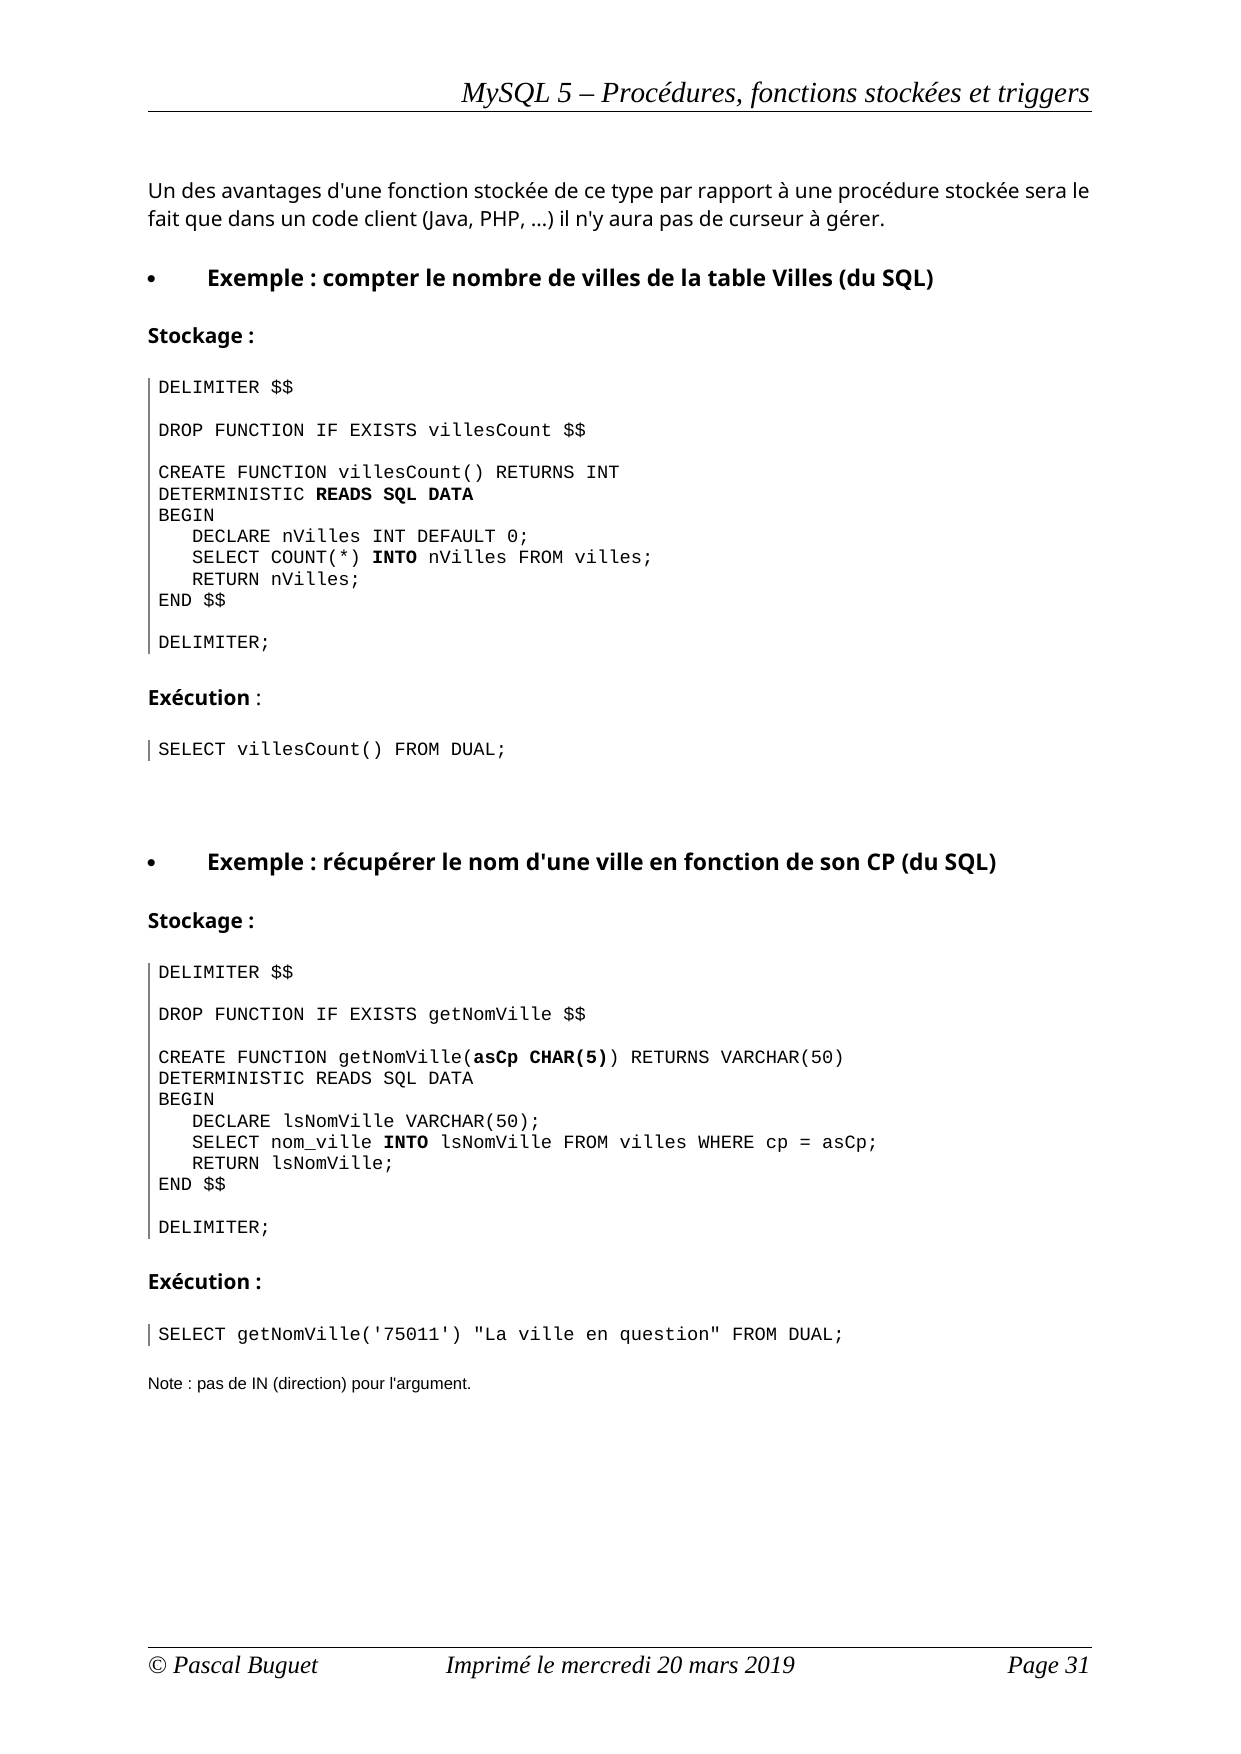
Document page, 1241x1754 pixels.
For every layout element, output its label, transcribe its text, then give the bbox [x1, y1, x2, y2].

text CREATE FUNCTION villesCount() RETURNS INT [150, 463, 1092, 484]
text Exécution : [148, 683, 1092, 711]
text DELIMITER; [150, 1218, 1092, 1239]
text SELECT villesCount() FROM DUAL; [148, 739, 1092, 761]
text DELIMITER; [150, 633, 1092, 654]
text END $$ [150, 591, 1092, 612]
list Exemple : compter le nombre de villes de la table Villes (du SQL) [148, 261, 1063, 293]
text RETURN lsNomVille; [150, 1154, 1092, 1175]
text DELIMITER $$ [150, 378, 1092, 399]
text END $$ [150, 1175, 1092, 1196]
text DETERMINISTIC READS SQL DATA [150, 484, 1092, 506]
text DECLARE nVilles INT DEFAULT 0; [150, 527, 1092, 548]
text BEGIN [150, 1090, 1092, 1111]
text DECLARE lsNomVille VARCHAR(50); [150, 1111, 1092, 1133]
text SELECT COUNT(*) INTO nVilles FROM villes; [150, 548, 1092, 569]
list Exemple : récupérer le nom d'une ville en fonction de son CP (du SQL) [148, 846, 1063, 877]
text Exécution : [148, 1267, 1092, 1296]
text Un des avantages d'une fonction stockée de ce type par rapport à une procédure stockée sera le fait que dans un code client (Java, PHP, …) il n'y aura pas de curseur à gérer. [148, 176, 1092, 233]
text DROP FUNCTION IF EXISTS getNomVille $$ [150, 1005, 1092, 1026]
text Stockage : [148, 906, 1092, 934]
text BEGIN [150, 506, 1092, 527]
text DROP FUNCTION IF EXISTS villesCount $$ [150, 421, 1092, 442]
text SELECT nom_ville INTO lsNomVille FROM villes WHERE cp = asCp; [150, 1133, 1092, 1154]
text DELIMITER $$ [150, 963, 1092, 984]
text DETERMINISTIC READS SQL DATA [150, 1069, 1092, 1090]
text Note : pas de IN (direction) pour l'argument. [148, 1374, 1092, 1393]
text SELECT getNomVille('75011') "La ville en question" FROM DUAL; [150, 1324, 1092, 1346]
text RETURN nVilles; [150, 569, 1092, 591]
text CREATE FUNCTION getNomVille(asCp CHAR(5)) RETURNS VARCHAR(50) [150, 1048, 1092, 1069]
text Stockage : [148, 321, 1092, 349]
